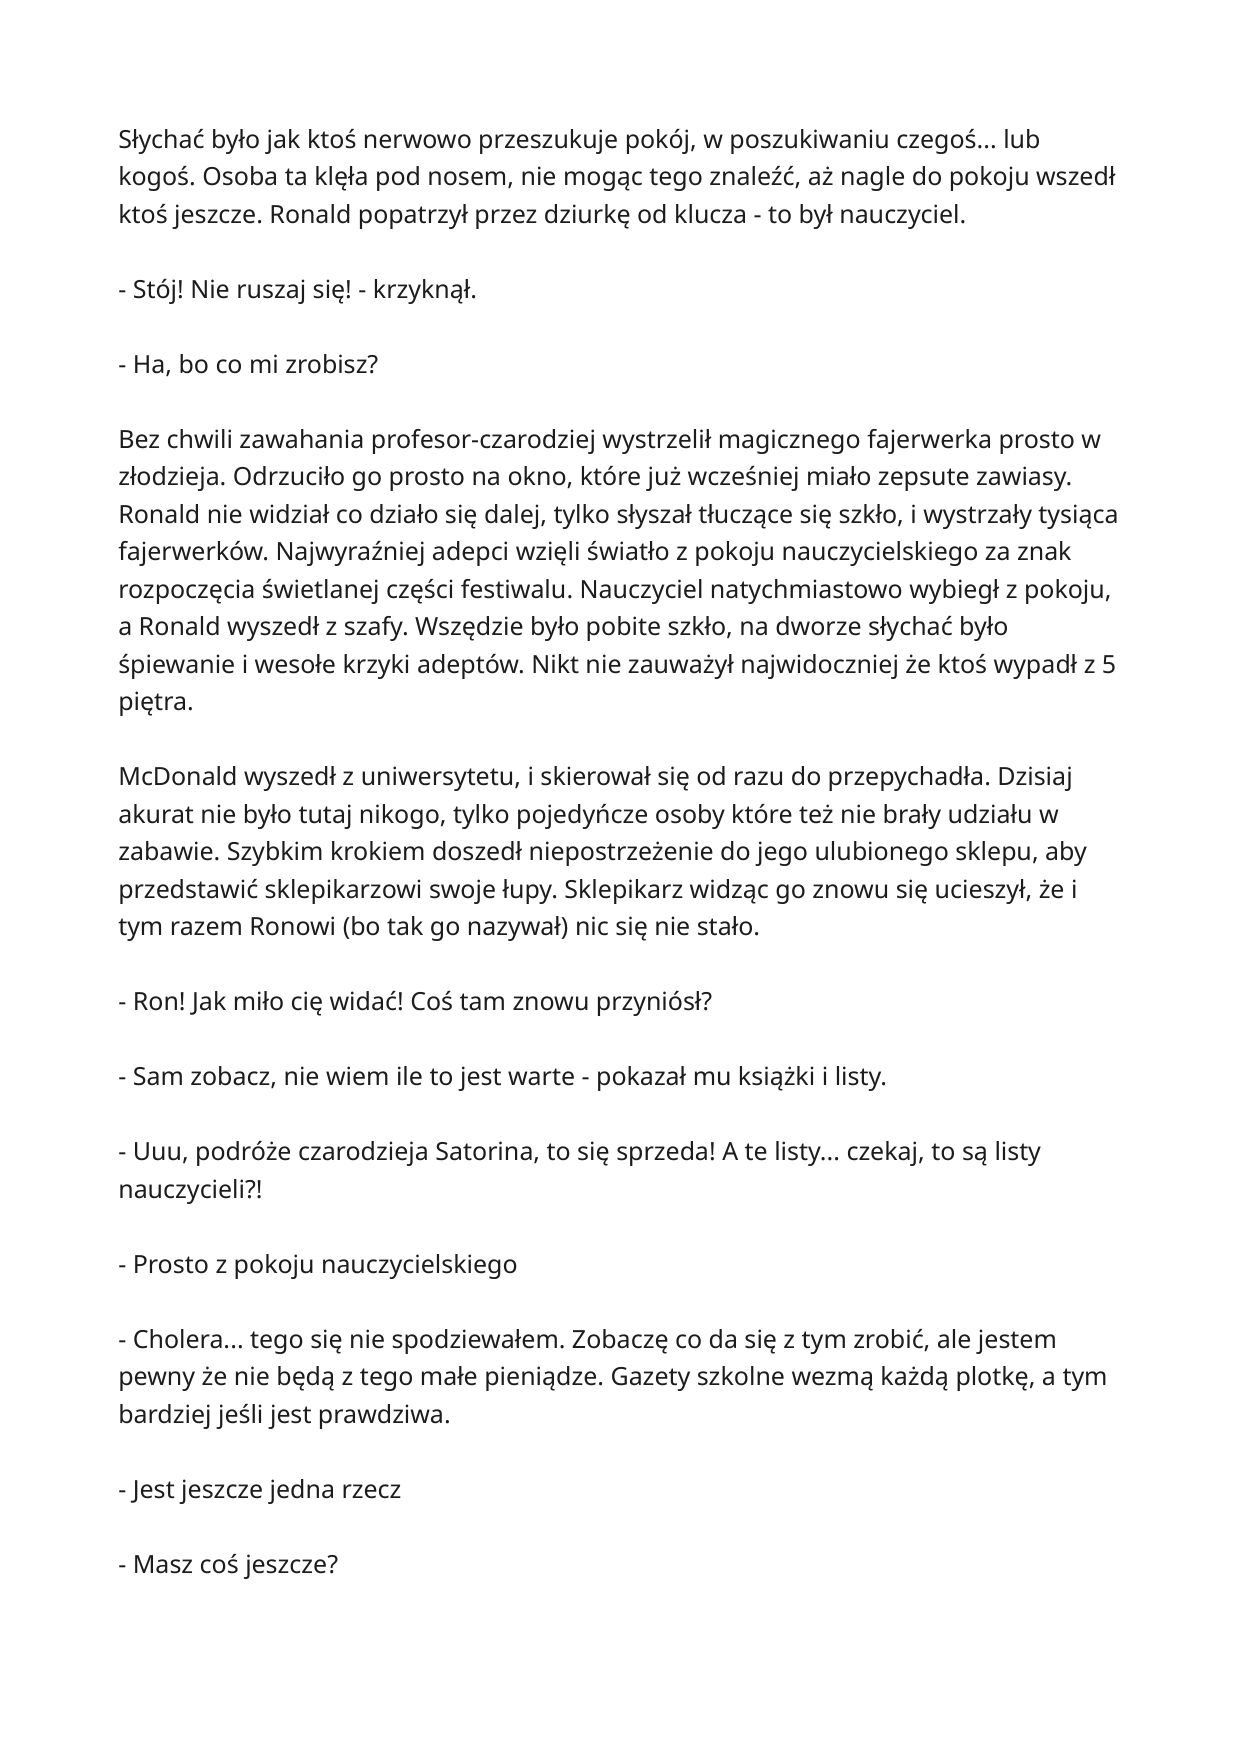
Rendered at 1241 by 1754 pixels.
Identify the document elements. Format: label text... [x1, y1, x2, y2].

text - Masz coś jeszcze? [118, 1543, 1122, 1581]
text - Prosto z pokoju nauczycielskiego [118, 1243, 1122, 1281]
text McDonald wyszedł z uniwersytetu, i skierował się od razu do przepychadła. Dzisiaj akurat nie było tutaj nikogo, tylko pojedyńcze osoby które też nie brały udziału w zabawie. Szybkim krokiem doszedł niepostrzeżenie do jego ulubionego sklepu, aby przedstawić sklepikarzowi swoje łupy. Sklepikarz widząc go znowu się ucieszył, że i tym razem Ronowi (bo tak go nazywał) nic się nie stało. [118, 756, 1122, 943]
text Bez chwili zawahania profesor-czarodziej wystrzelił magicznego fajerwerka prosto w złodzieja. Odrzuciło go prosto na okno, które już wcześniej miało zepsute zawiasy. Ronald nie widział co działo się dalej, tylko słyszał tłuczące się szkło, i wystrzały tysiąca fajerwerków. Najwyraźniej adepci wzięli światło z pokoju nauczycielskiego za znak rozpoczęcia świetlanej części festiwalu. Nauczyciel natychmiastowo wybiegł z pokoju, a Ronald wyszedł z szafy. Wszędzie było pobite szkło, na dworze słychać było śpiewanie i wesołe krzyki adeptów. Nikt nie zauważył najwidoczniej że ktoś wypadł z 5 piętra. [118, 418, 1122, 718]
text - Cholera... tego się nie spodziewałem. Zobaczę co da się z tym zrobić, ale jestem pewny że nie będą z tego małe pieniądze. Gazety szkolne wezmą każdą plotkę, a tym bardziej jeśli jest prawdziwa. [118, 1318, 1122, 1431]
text - Ha, bo co mi zrobisz? [118, 343, 1122, 381]
text - Ron! Jak miło cię widać! Coś tam znowu przyniósł? [118, 981, 1122, 1018]
text - Uuu, podróże czarodzieja Satorina, to się sprzeda! A te listy... czekaj, to są listy nauczycieli?! [118, 1131, 1122, 1206]
text Słychać było jak ktoś nerwowo przeszukuje pokój, w poszukiwaniu czegoś... lub kogoś. Osoba ta klęła pod nosem, nie mogąc tego znaleźć, aż nagle do pokoju wszedł ktoś jeszcze. Ronald popatrzył przez dziurkę od klucza - to był nauczyciel. [118, 118, 1122, 231]
text - Stój! Nie ruszaj się! - krzyknął. [118, 268, 1122, 306]
text - Jest jeszcze jedna rzecz [118, 1468, 1122, 1506]
text - Sam zobacz, nie wiem ile to jest warte - pokazał mu książki i listy. [118, 1056, 1122, 1093]
